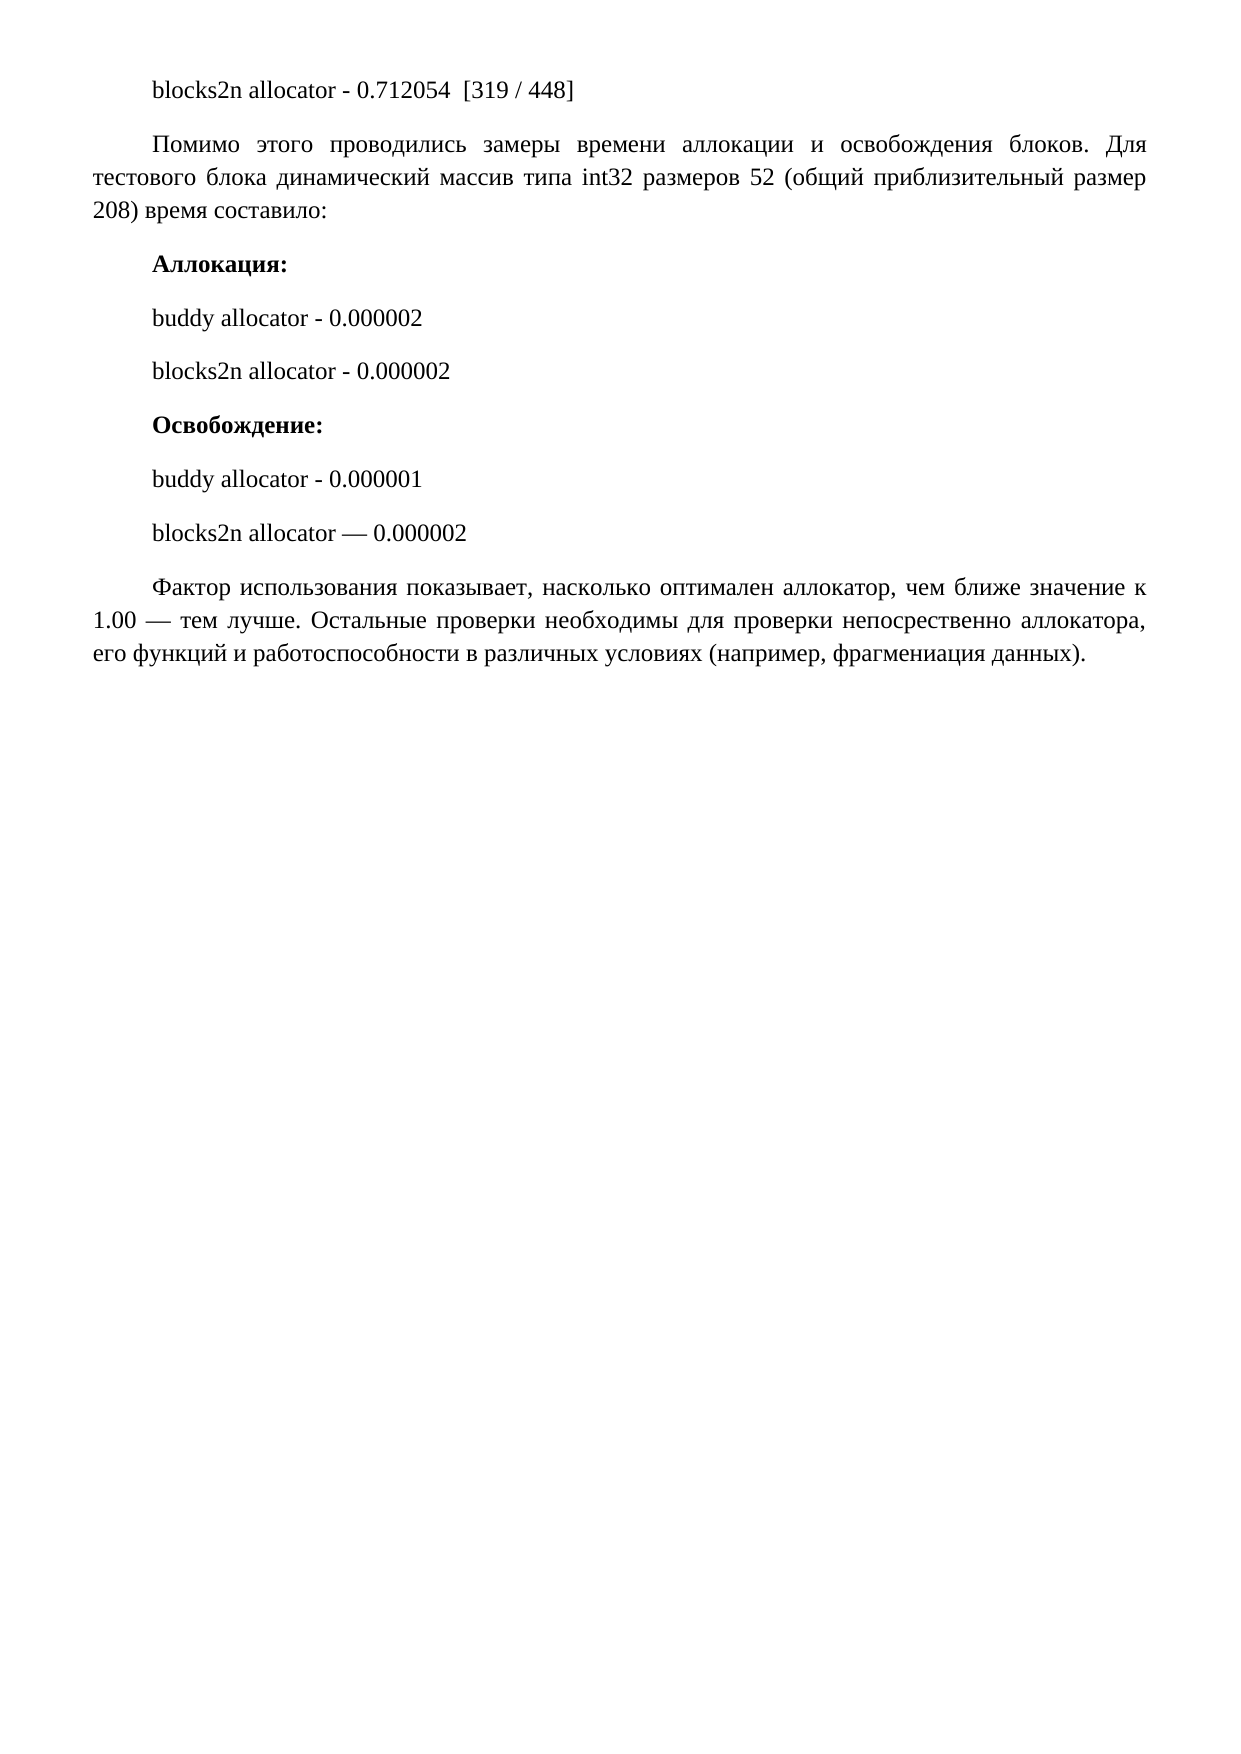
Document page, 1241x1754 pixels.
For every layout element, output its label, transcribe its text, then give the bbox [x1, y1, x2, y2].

text buddy allocator - 0.000002 [93, 303, 1147, 331]
text blocks2n allocator - 0.000002 [93, 356, 1147, 385]
text Освобождение: [93, 410, 1147, 439]
text Аллокация: [93, 249, 1147, 277]
text Помимо этого проводились замеры времени аллокации и освобождения блоков. Для тестового блока динамический массив типа int32 размеров 52 (общий приблизительный размер 208) время составило: [93, 129, 1147, 224]
text blocks2n allocator — 0.000002 [93, 518, 1147, 547]
text Фактор использования показывает, насколько оптимален аллокатор, чем ближе значение к 1.00 — тем лучше. Остальные проверки необходимы для проверки непосрественно аллокатора, его функций и работоспособности в различных условиях (например, фрагмениация данных). [93, 572, 1147, 667]
text blocks2n allocator - 0.712054 [319 / 448] [93, 75, 1147, 104]
text buddy allocator - 0.000001 [93, 464, 1147, 493]
